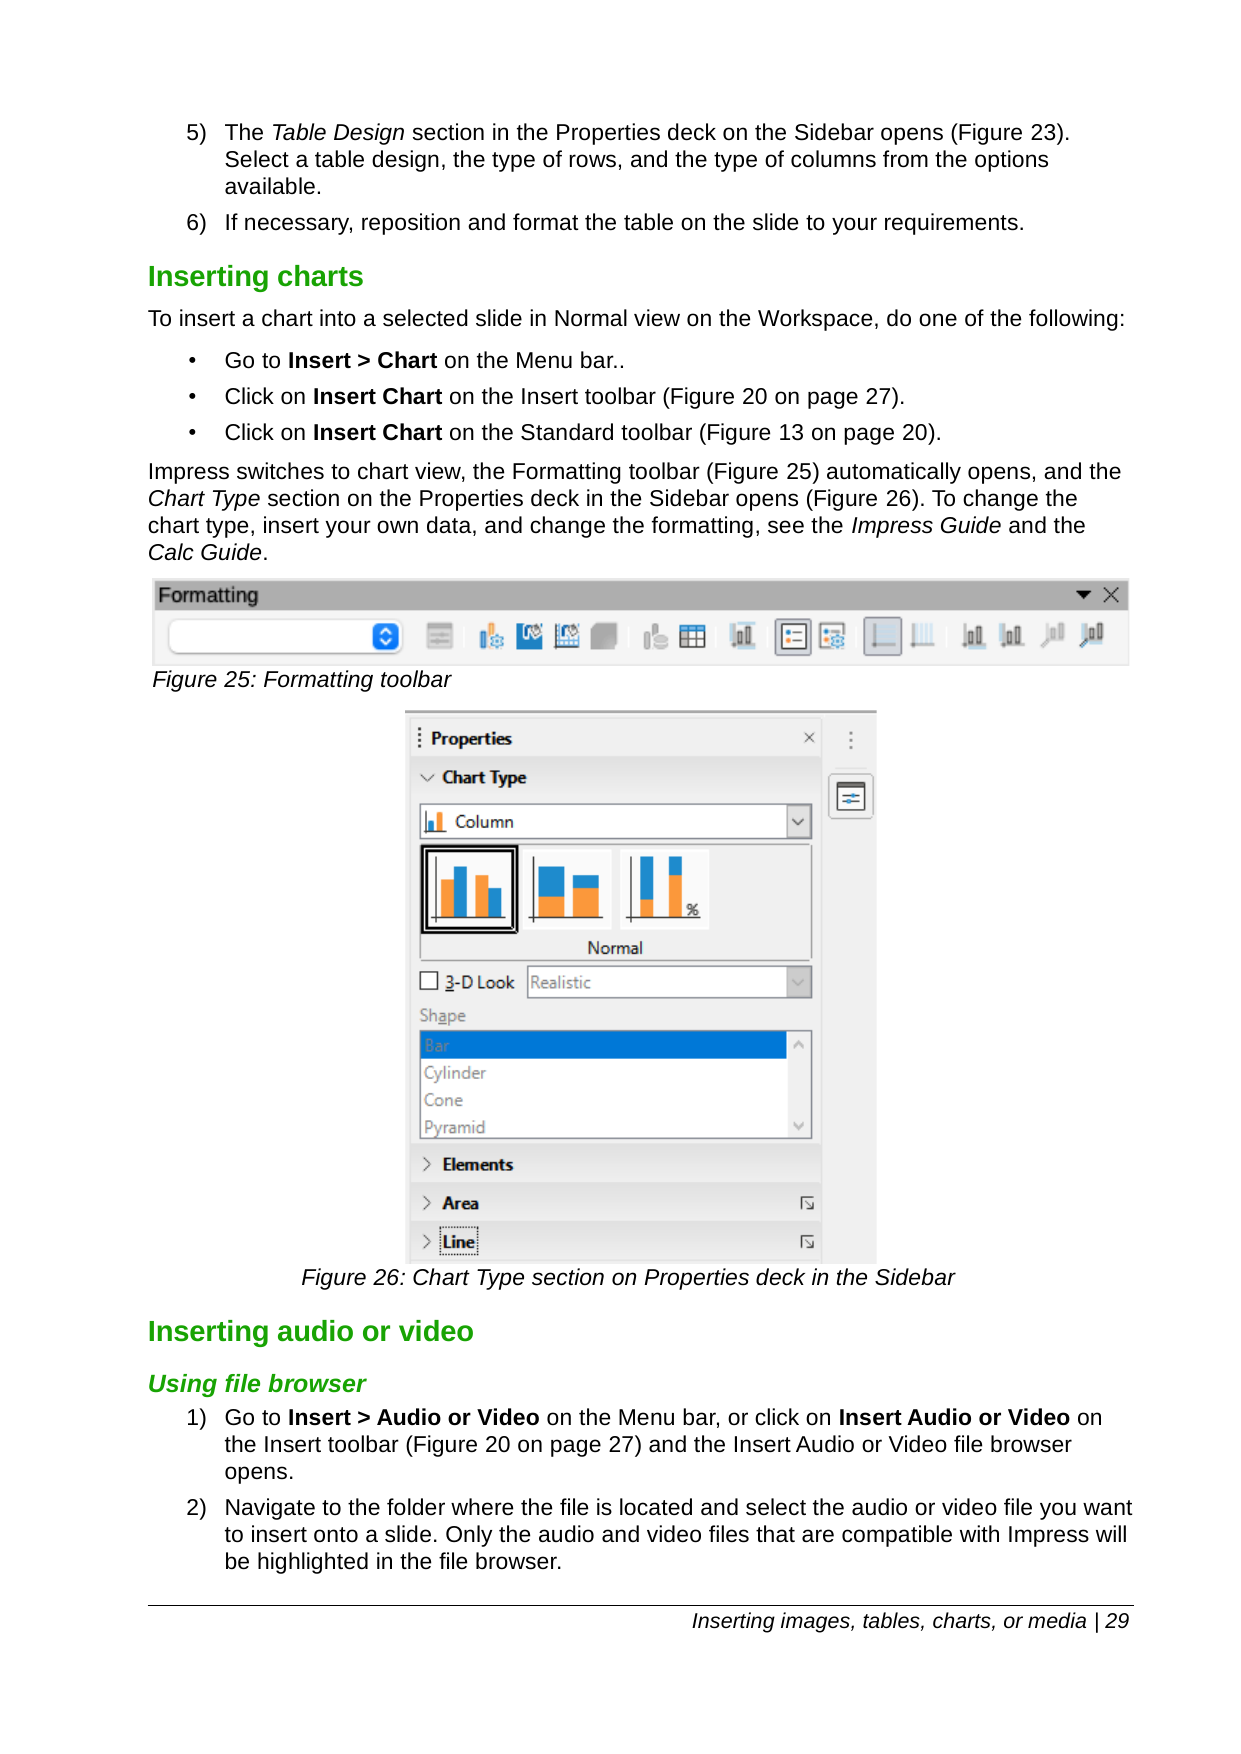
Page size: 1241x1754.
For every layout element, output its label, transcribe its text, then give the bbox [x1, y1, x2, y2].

list Go to Insert > Audio or Video on the Menu bar, or click on Insert Audio or Video on the Insert toolbar (Figure 20 on page 24) and the Insert Audio or Video file browser opens. [207, 1403, 1134, 1485]
list Click on Insert Chart on the Standard toolbar (Figure 13 on page 17). [185, 416, 1134, 449]
subtitle Inserting audio or video [148, 1314, 1134, 1348]
text Figure 25: Formatting toolbar [152, 666, 1129, 692]
list Click on Insert Chart on the Insert toolbar (Figure 20 on page 24). [185, 380, 1134, 410]
text To insert a chart into a selected slide in Normal view on the Workspace, do one of the following: [148, 304, 1134, 331]
text Figure 26: Chart Type section on Properties deck in the Sidebar [301, 710, 980, 1291]
text Impress switches to chart view, the Formatting toolbar (Figure 25) automatically opens, and the Chart Type section on the Properties deck in the Sidebar opens (Figure 26). To change the chart type, insert your own data, and change the formatting, see the Impress Guide and the Calc Guide. [148, 457, 1134, 566]
list The Table Design section in the Properties deck on the Sidebar opens (Figure 23). Select a table design, the type of rows, and the type of columns from the options available. [207, 118, 1134, 199]
picture [152, 578, 1130, 666]
picture [405, 710, 877, 1264]
list Navigate to the folder where the file is located and select the audio or video file you want to insert onto a slide. Only the audio and video files that are compatible with Impress will be highlighted in the file browser. [207, 1493, 1134, 1575]
subtitle Using file browser [148, 1368, 1134, 1397]
subtitle Inserting charts [148, 259, 1134, 292]
list If necessary, reposition and format the table on the slide to your requirements. [207, 208, 1134, 235]
list Go to Insert > Chart on the Menu bar.. [185, 344, 1134, 374]
